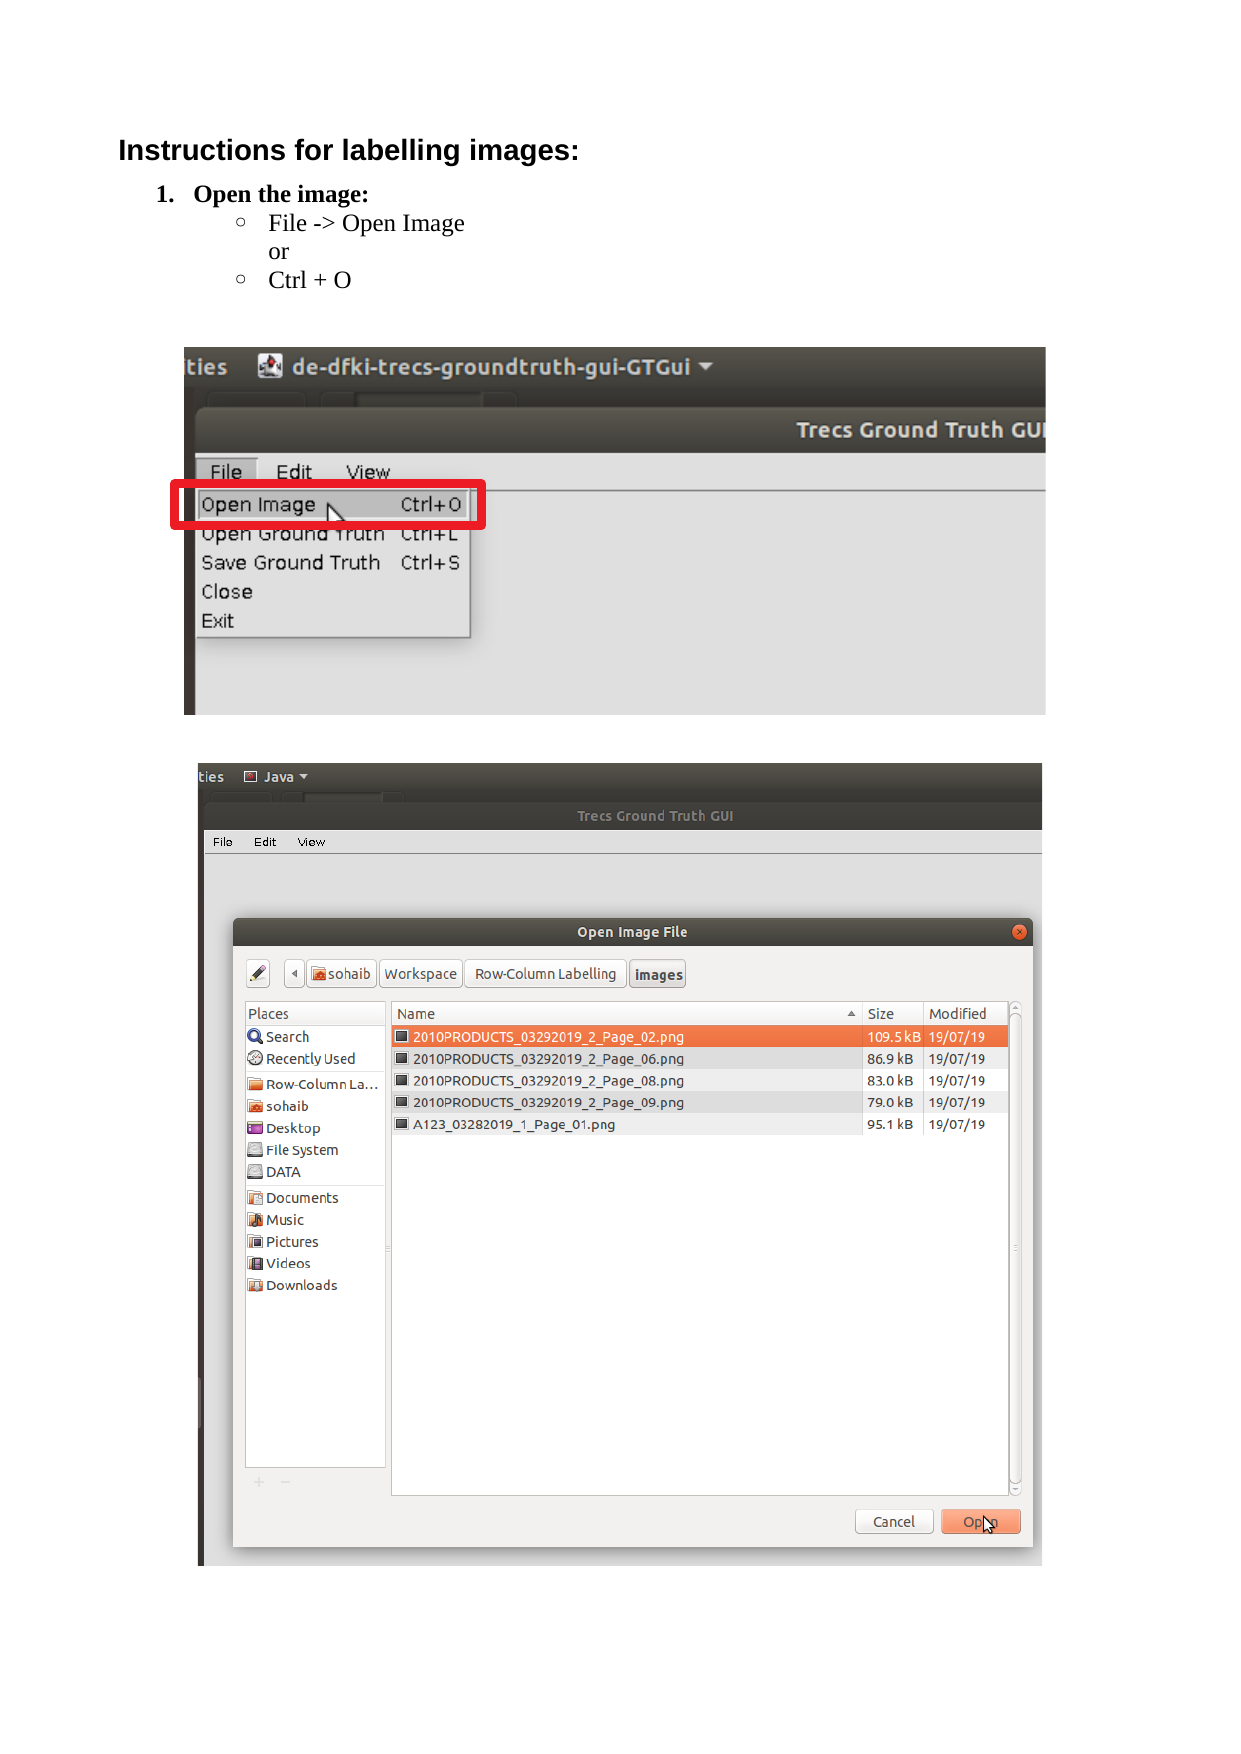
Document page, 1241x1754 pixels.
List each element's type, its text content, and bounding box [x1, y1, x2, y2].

list Ctrl + O [231, 265, 1122, 294]
list or [231, 236, 1122, 265]
list File -> Open Image [231, 208, 1122, 236]
list Open the image: [156, 179, 1122, 208]
picture [197, 763, 284, 1566]
subtitle Instructions for labelling images: [118, 133, 1122, 166]
